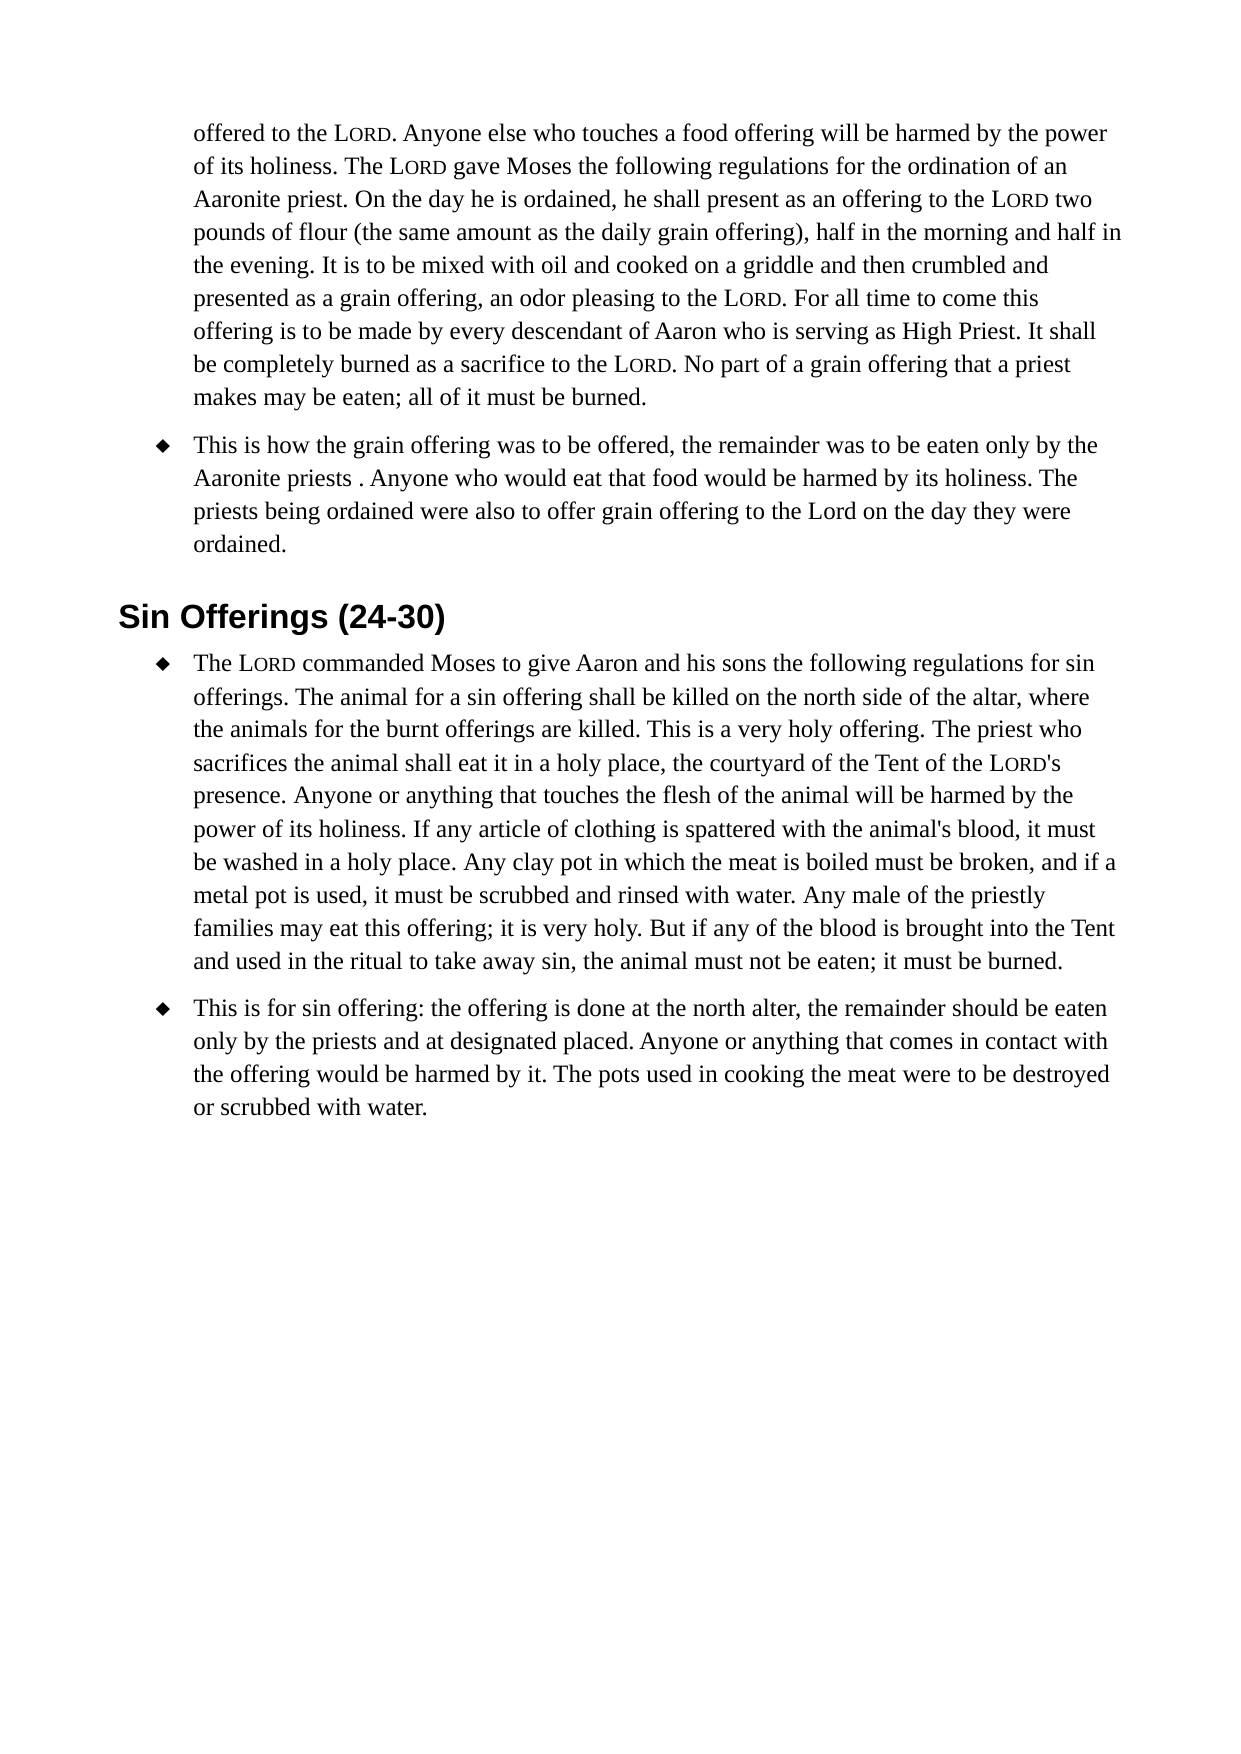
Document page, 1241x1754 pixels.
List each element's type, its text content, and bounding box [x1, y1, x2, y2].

list The Lord commanded Moses to give Aaron and his sons the following regulations for sin offerings. The animal for a sin offering shall be killed on the north side of the altar, where the animals for the burnt offerings are killed. This is a very holy offering. The priest who sacrifices the animal shall eat it in a holy place, the courtyard of the Tent of the Lord's presence. Anyone or anything that touches the flesh of the animal will be harmed by the power of its holiness. If any article of clothing is spattered with the animal's blood, it must be washed in a holy place. Any clay pot in which the meat is boiled must be broken, and if a metal pot is used, it must be scrubbed and rinsed with water. Any male of the priestly families may eat this offering; it is very holy. But if any of the blood is brought into the Tent and used in the ritual to take away sin, the animal must not be eaten; it must be burned. [156, 648, 1122, 974]
list This is for sin offering: the offering is done at the north alter, the remainder should be eaten only by the priests and at designated placed. Anyone or anything that comes in contact with the offering would be harmed by it. The pots used in cooking the meat were to be destroyed or scrubbed with water. [156, 993, 1122, 1121]
list This is how the grain offering was to be offered, the remainder was to be eaten only by the Aaronite priests . Anyone who would eat that food would be harmed by its holiness. The priests being ordained were also to offer grain offering to the Lord on the day they were ordained. [156, 430, 1122, 558]
subtitle Sin Offerings (24-30) [118, 597, 1122, 636]
list offered to the Lord. Anyone else who touches a food offering will be harmed by the power of its holiness. The Lord gave Moses the following regulations for the ordination of an Aaronite priest. On the day he is ordained, he shall present as an offering to the Lord two pounds of flour (the same amount as the daily grain offering), half in the morning and half in the evening. It is to be mixed with oil and cooked on a griddle and then crumbled and presented as a grain offering, an odor pleasing to the Lord. For all time to come this offering is to be made by every descendant of Aaron who is serving as High Priest. It shall be completely burned as a sacrifice to the Lord. No part of a grain offering that a priest makes may be eaten; all of it must be burned. [156, 118, 1122, 411]
